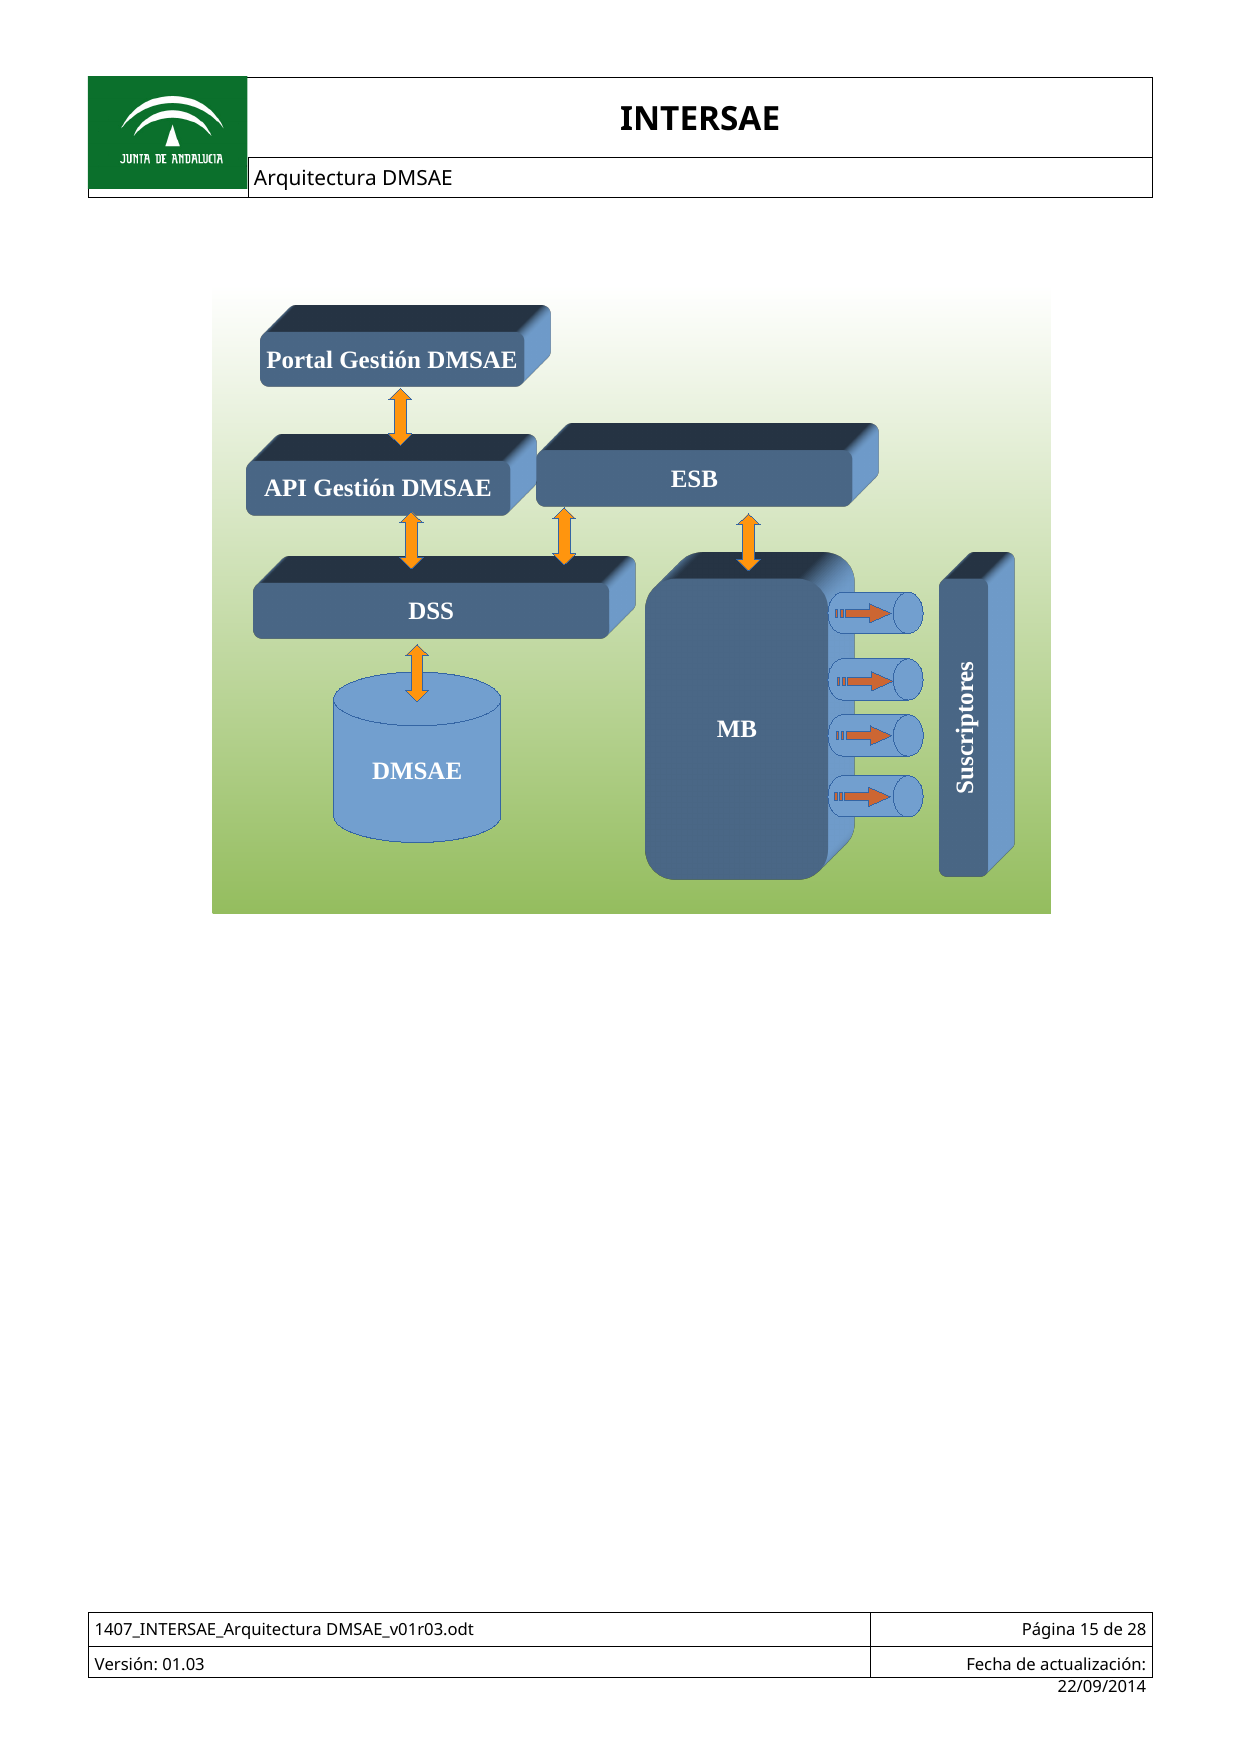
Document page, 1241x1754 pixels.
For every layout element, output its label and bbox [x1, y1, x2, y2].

picture [87, 76, 248, 189]
